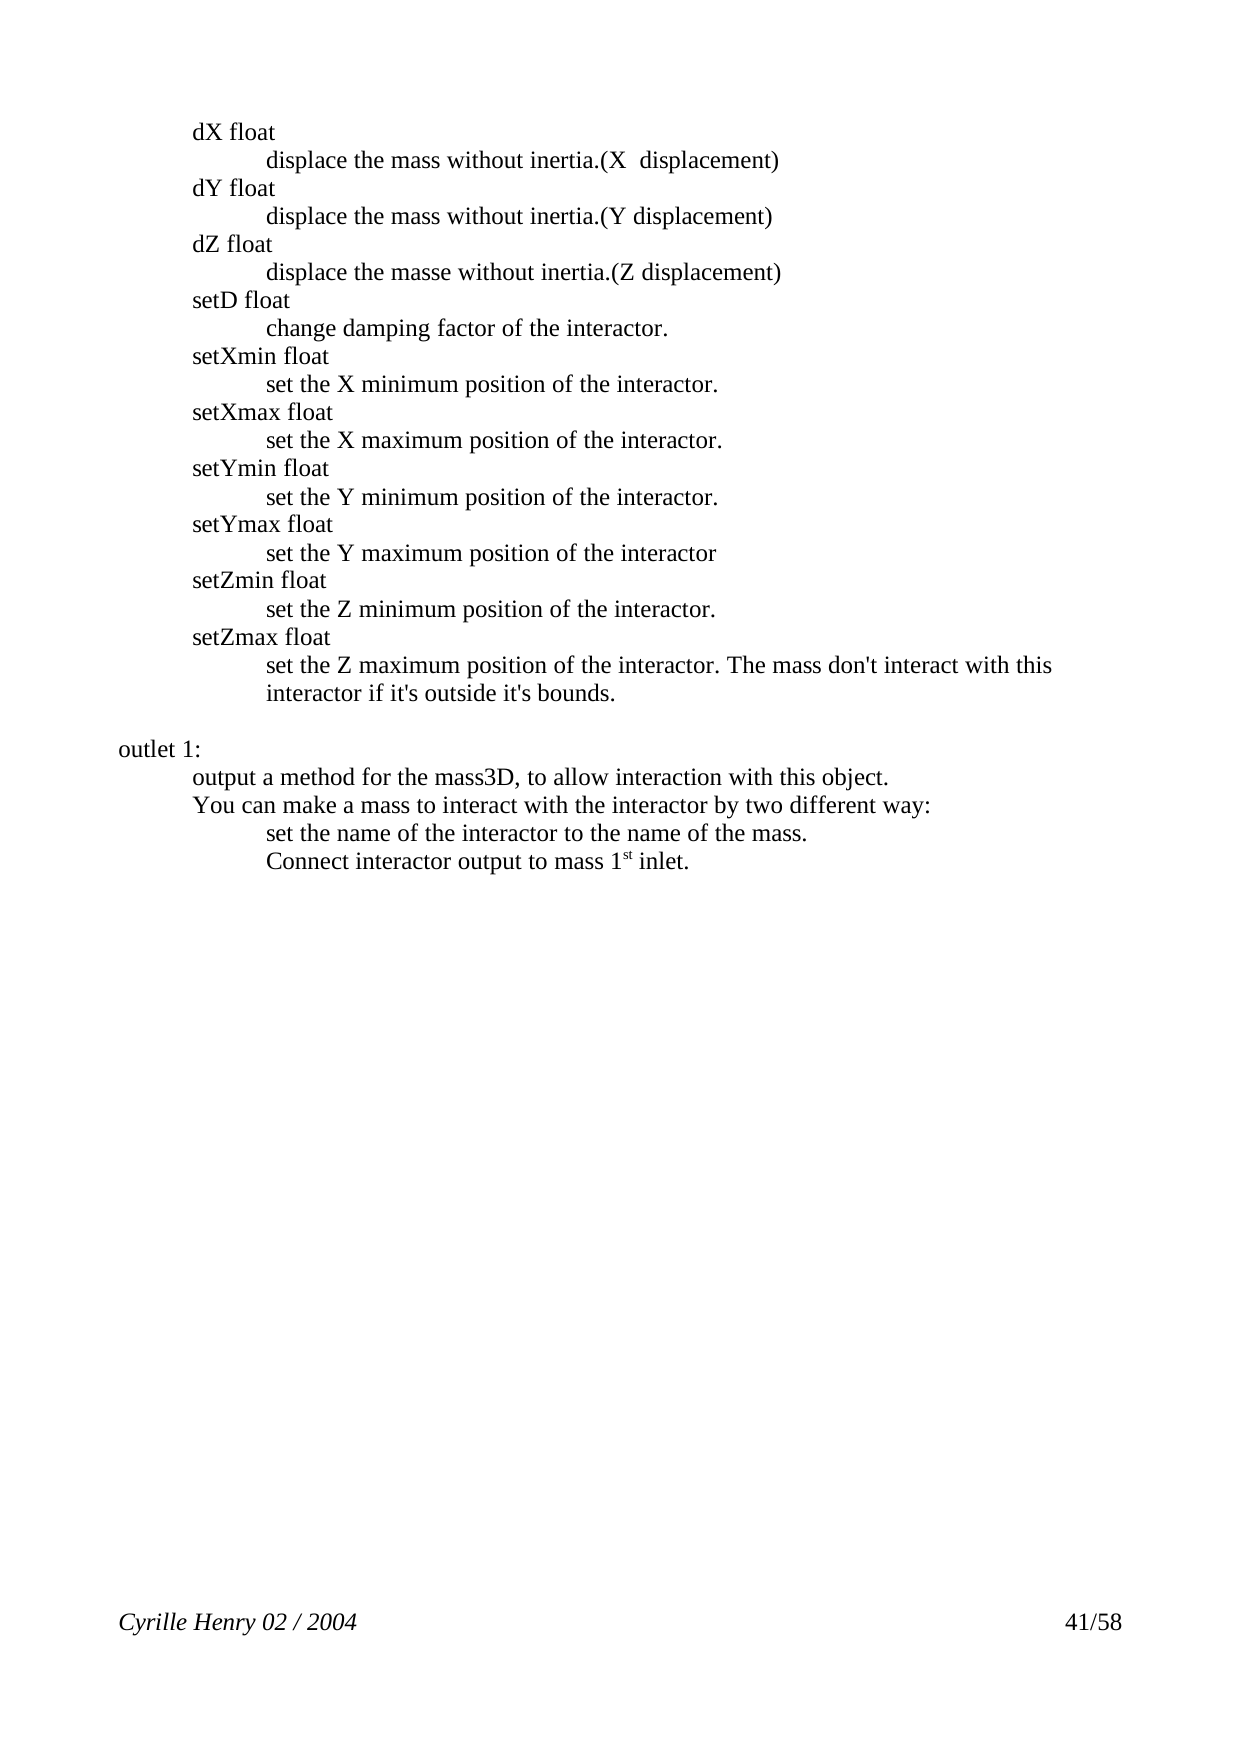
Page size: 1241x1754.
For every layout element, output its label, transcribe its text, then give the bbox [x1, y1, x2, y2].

text set the name of the interactor to the name of the mass. [118, 819, 1122, 847]
text displace the masse without inertia.(Z displacement) [118, 258, 1122, 286]
text setYmax float [118, 510, 1122, 538]
text setD float [118, 286, 1122, 314]
text You can make a mass to interact with the interactor by two different way: [118, 791, 1122, 819]
text Connect interactor output to mass 1st inlet. [118, 847, 1122, 875]
text output a method for the mass3D, to allow interaction with this object. [118, 763, 1122, 791]
text setYmin float [118, 454, 1122, 482]
text displace the mass without inertia.(X displacement) [118, 146, 1122, 174]
text outlet 1: [118, 734, 1122, 763]
text dZ float [118, 230, 1122, 258]
text dY float [118, 174, 1122, 202]
text setZmin float [118, 566, 1122, 594]
text set the Y minimum position of the interactor. [118, 482, 1122, 510]
text setXmax float [118, 398, 1122, 426]
text set the Z maximum position of the interactor. The mass don't interact with this interactor if it's outside it's bounds. [118, 651, 1122, 707]
text set the Z minimum position of the interactor. [118, 594, 1122, 622]
text dX float [118, 118, 1122, 146]
text setXmin float [118, 342, 1122, 370]
text displace the mass without inertia.(Y displacement) [118, 202, 1122, 230]
text set the X maximum position of the interactor. [118, 426, 1122, 454]
text change damping factor of the interactor. [118, 314, 1122, 342]
text setZmax float [118, 622, 1122, 651]
text set the Y maximum position of the interactor [118, 538, 1122, 566]
text set the X minimum position of the interactor. [118, 370, 1122, 398]
